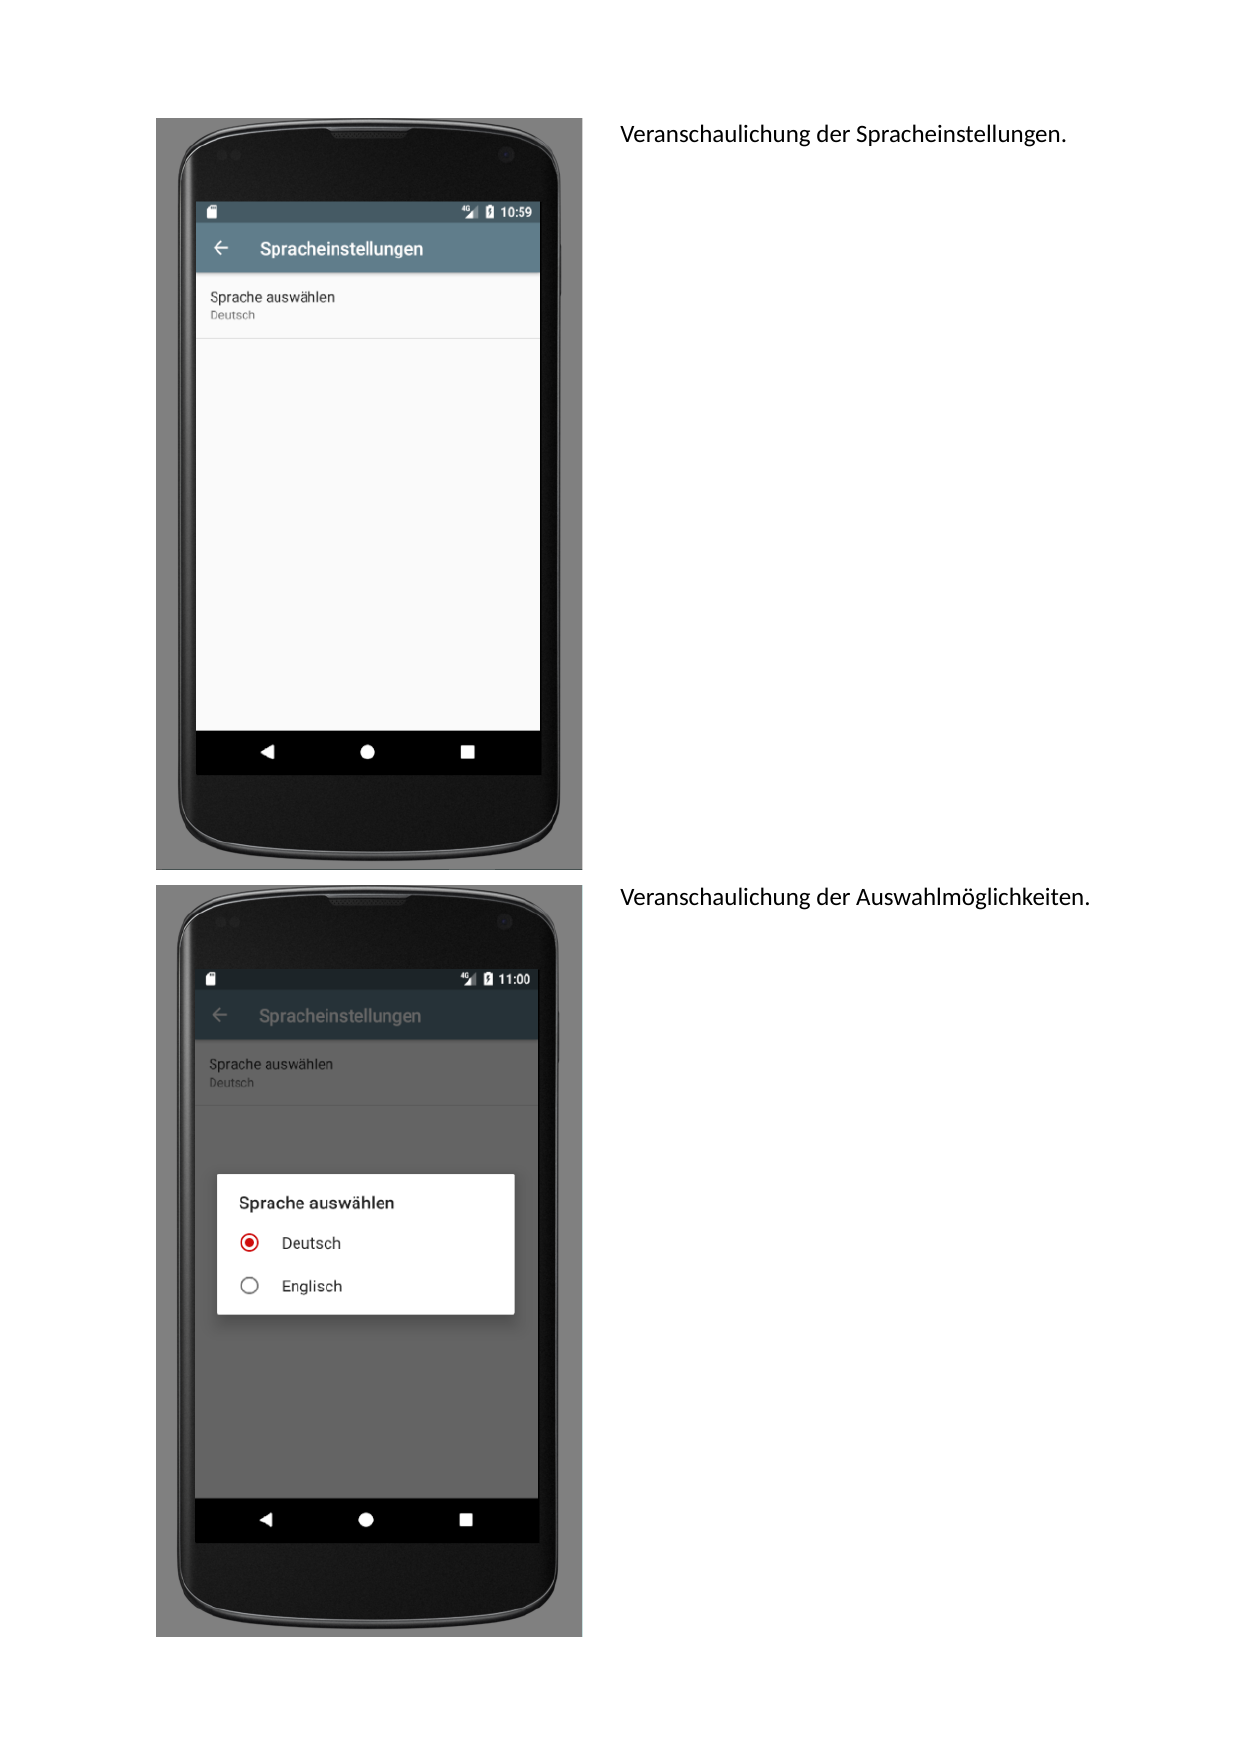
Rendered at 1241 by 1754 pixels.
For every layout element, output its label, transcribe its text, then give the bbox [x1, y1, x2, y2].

picture [156, 118, 583, 870]
text Veranschaulichung der Spracheinstellungen. [620, 118, 1122, 149]
text Veranschaulichung der Auswahlmöglichkeiten. [620, 881, 1122, 912]
picture [156, 885, 583, 1637]
